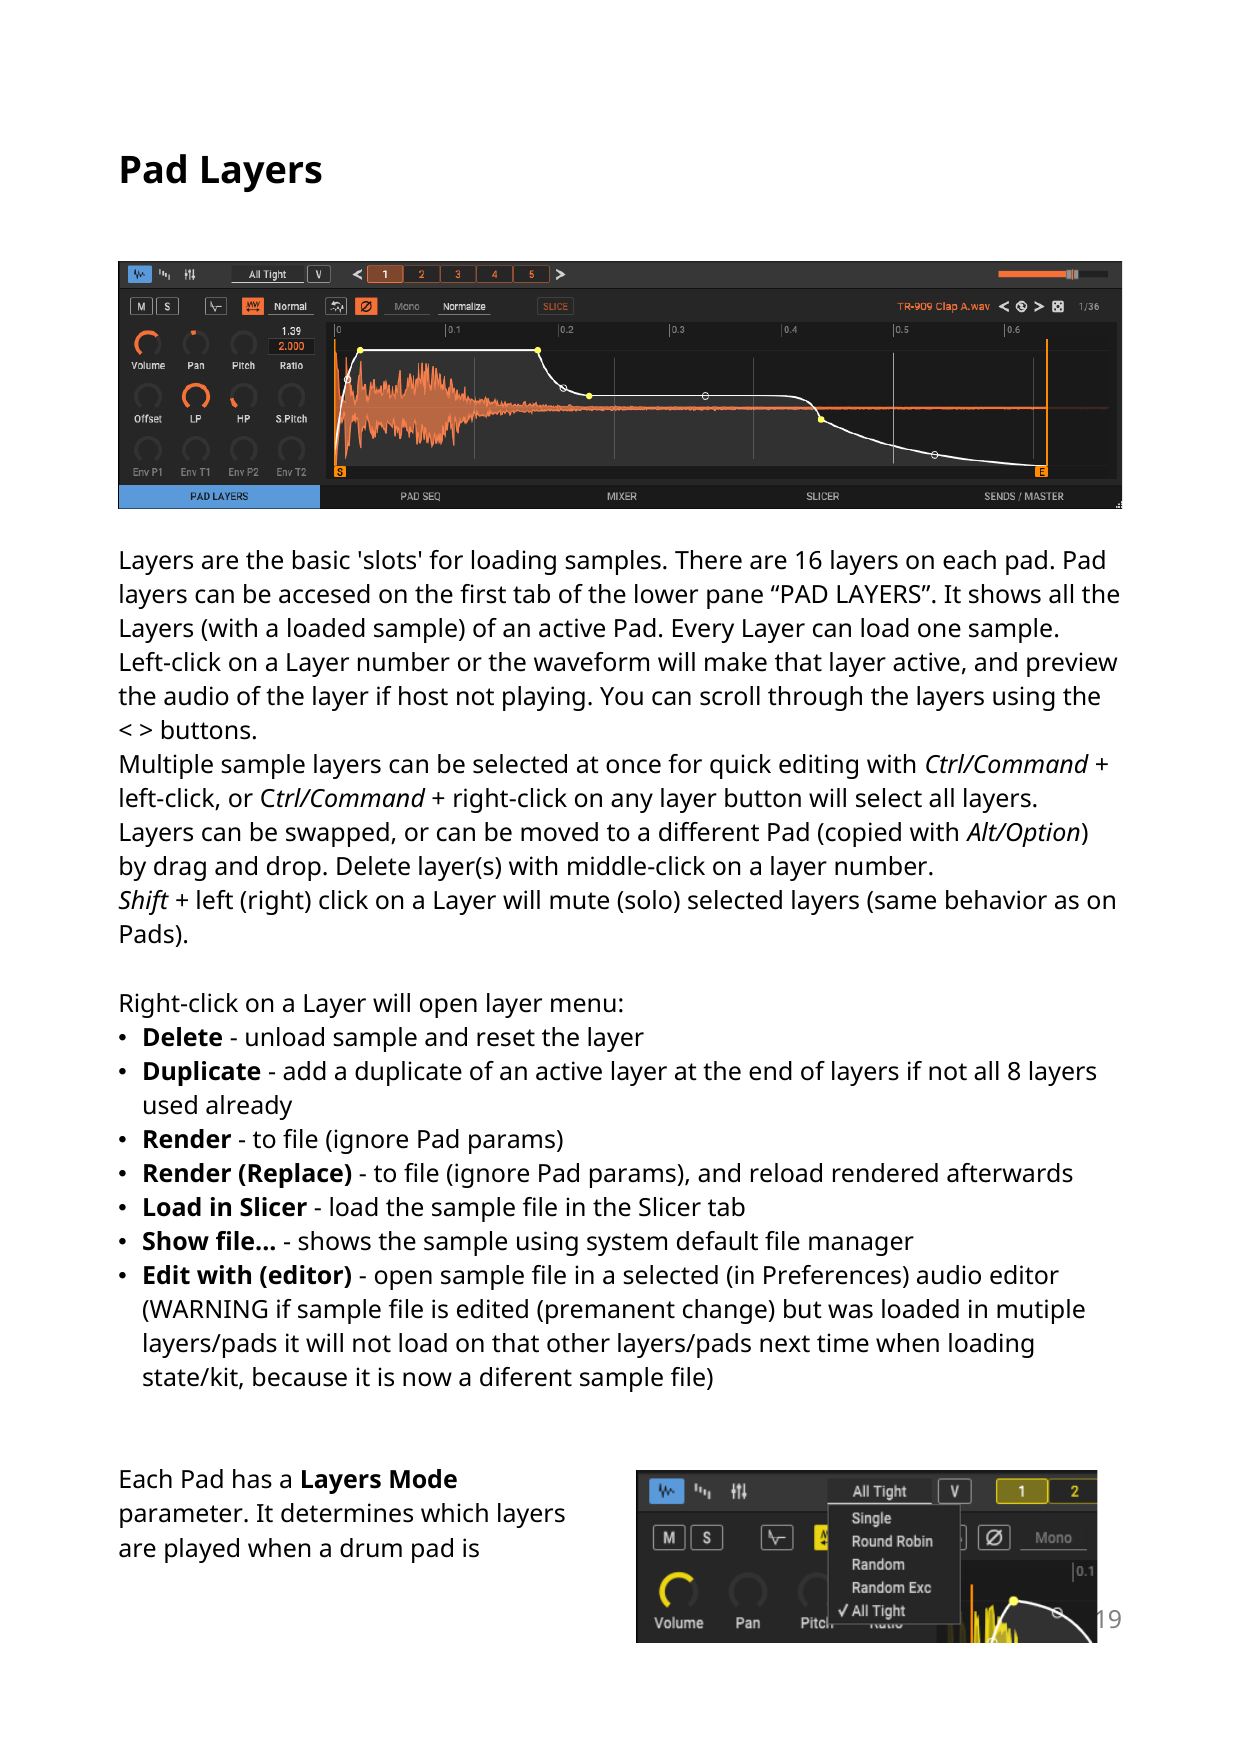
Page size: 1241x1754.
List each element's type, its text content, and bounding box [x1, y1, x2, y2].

text Layers can be swapped, or can be moved to a different Pad (copied with Alt/Option) by drag and drop. Delete layer(s) with middle-click on a layer number. [118, 815, 1122, 883]
list Load in Slicer - load the sample file in the Slicer tab [118, 1189, 1122, 1224]
picture [636, 1470, 1098, 1643]
list Delete - unload sample and reset the layer [118, 1019, 1122, 1053]
text Each Pad has a Layers Mode parameter. It determines which layers are played when a drum pad is [118, 1462, 1122, 1564]
list Show file... - shows the sample using system default file manager [118, 1224, 1122, 1258]
list Render - to file (ignore Pad params) [118, 1121, 1122, 1156]
picture [118, 261, 1123, 509]
list Duplicate - add a duplicate of an active layer at the end of layers if not all 8 layers used already [118, 1053, 1122, 1121]
list Edit with (editor) - open sample file in a selected (in Preferences) audio editor (WARNING if sample file is edited (premanent change) but was loaded in mutiple layers/pads it will not load on that other layers/pads next time when loading state/kit, because it is now a diferent sample file) [118, 1258, 1122, 1394]
list Render (Replace) - to file (ignore Pad params), and reload rendered afterwards [118, 1156, 1122, 1189]
text Left-click on a Layer number or the waveform will make that layer active, and preview the audio of the layer if host not playing. You can scroll through the layers using the < > buttons. [118, 644, 1122, 747]
text Right-click on a Layer will open layer menu: [118, 985, 1122, 1019]
text Multiple sample layers can be selected at once for quick editing with Ctrl/Command + left-click, or Ctrl/Command + right-click on any layer button will select all layers. [118, 747, 1122, 815]
subtitle Pad Layers [118, 143, 1122, 195]
text Layers are the basic 'slots' for loading samples. There are 16 layers on each pad. Pad layers can be accesed on the first tab of the lower pane “PAD LAYERS”. It shows all the Layers (with a loaded sample) of an active Pad. Every Layer can load one sample. [118, 542, 1122, 644]
text Shift + left (right) click on a Layer will mute (solo) selected layers (same behavior as on Pads). [118, 883, 1122, 951]
